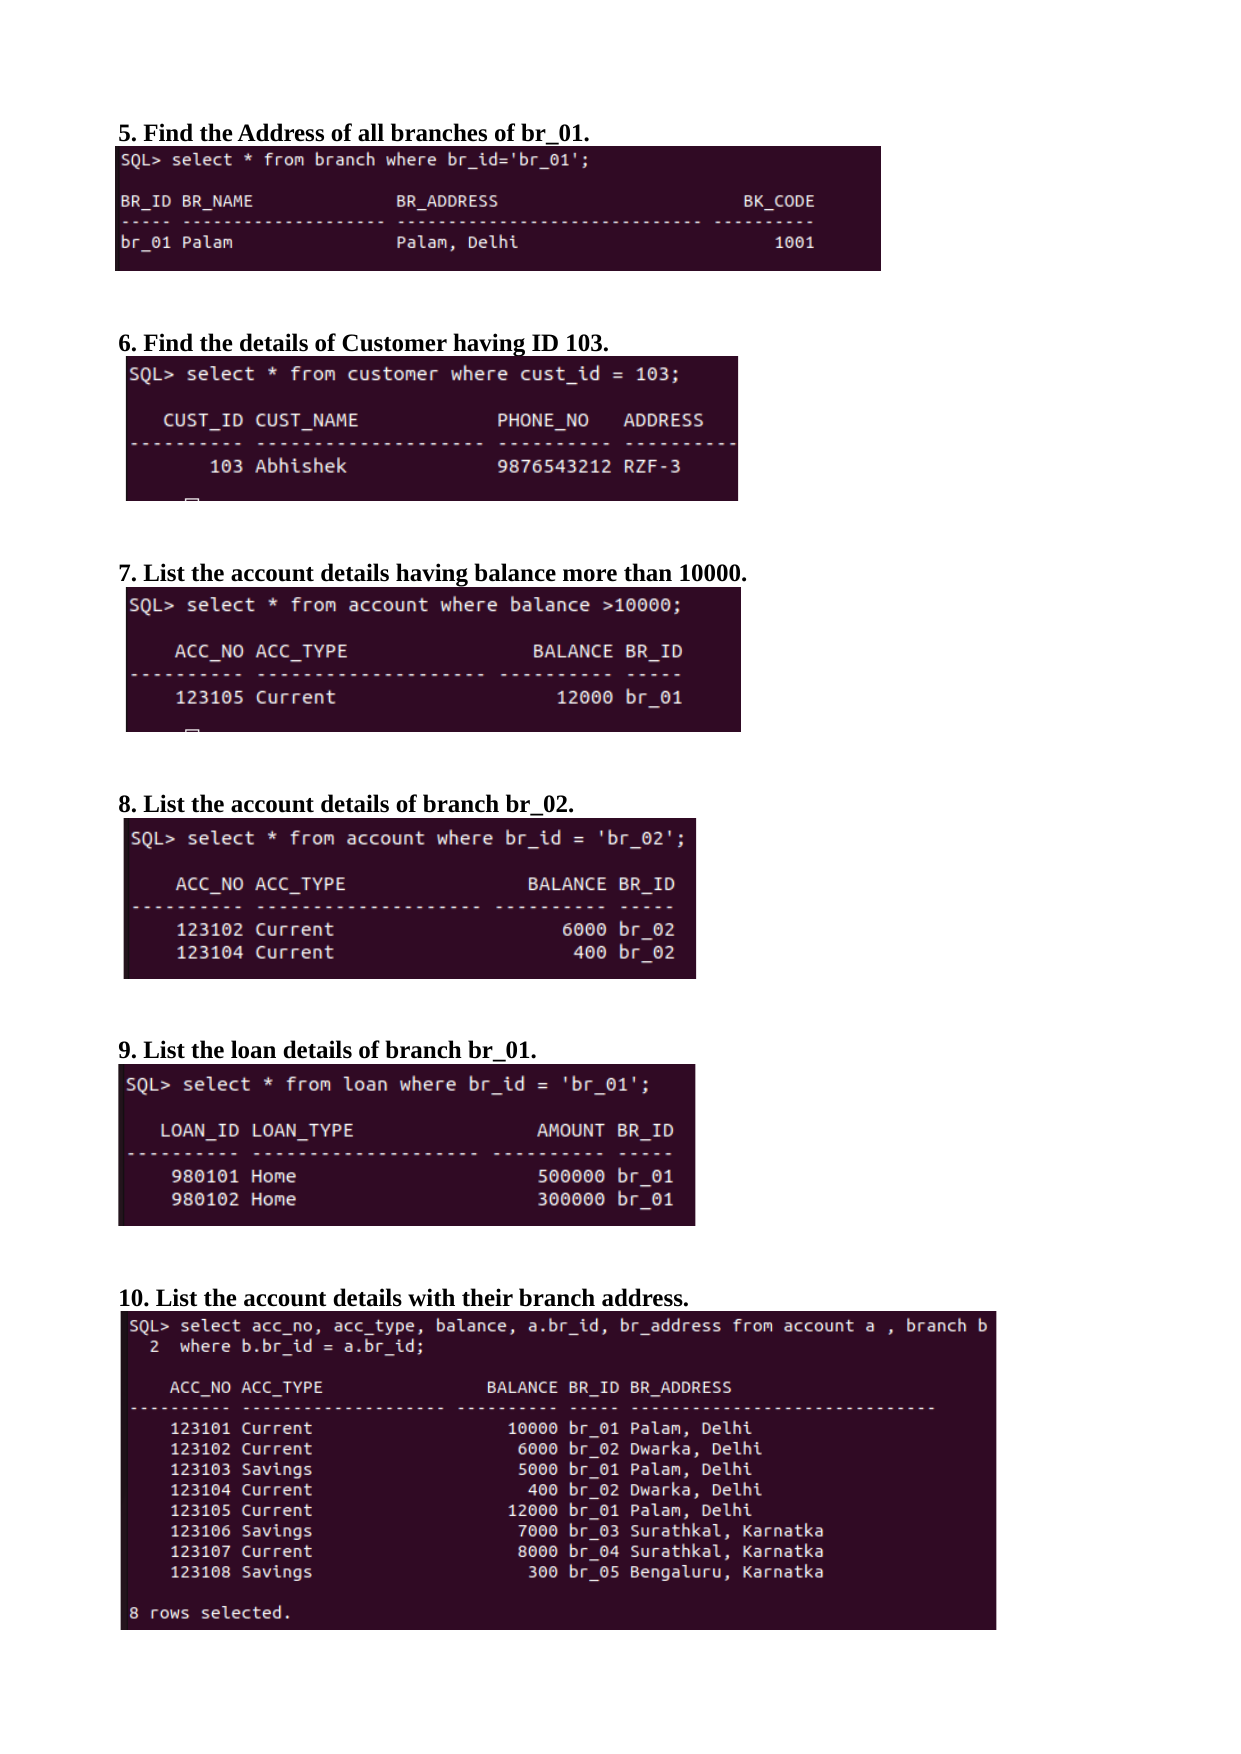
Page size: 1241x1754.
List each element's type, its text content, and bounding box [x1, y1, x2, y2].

picture [125, 356, 739, 501]
text 9. List the loan details of branch br_01. [118, 1036, 1122, 1064]
picture [125, 587, 741, 732]
text 7. List the account details having balance more than 10000. [118, 558, 1122, 587]
picture [115, 146, 881, 271]
picture [118, 1064, 696, 1226]
text 10. List the account details with their branch address. [118, 1283, 1122, 1312]
text 5. Find the Address of all branches of br_01. [118, 118, 1122, 147]
text 6. Find the details of Customer having ID 103. [118, 328, 1122, 357]
picture [120, 1311, 997, 1630]
text 8. List the account details of branch br_02. [118, 789, 1122, 818]
picture [123, 818, 697, 979]
